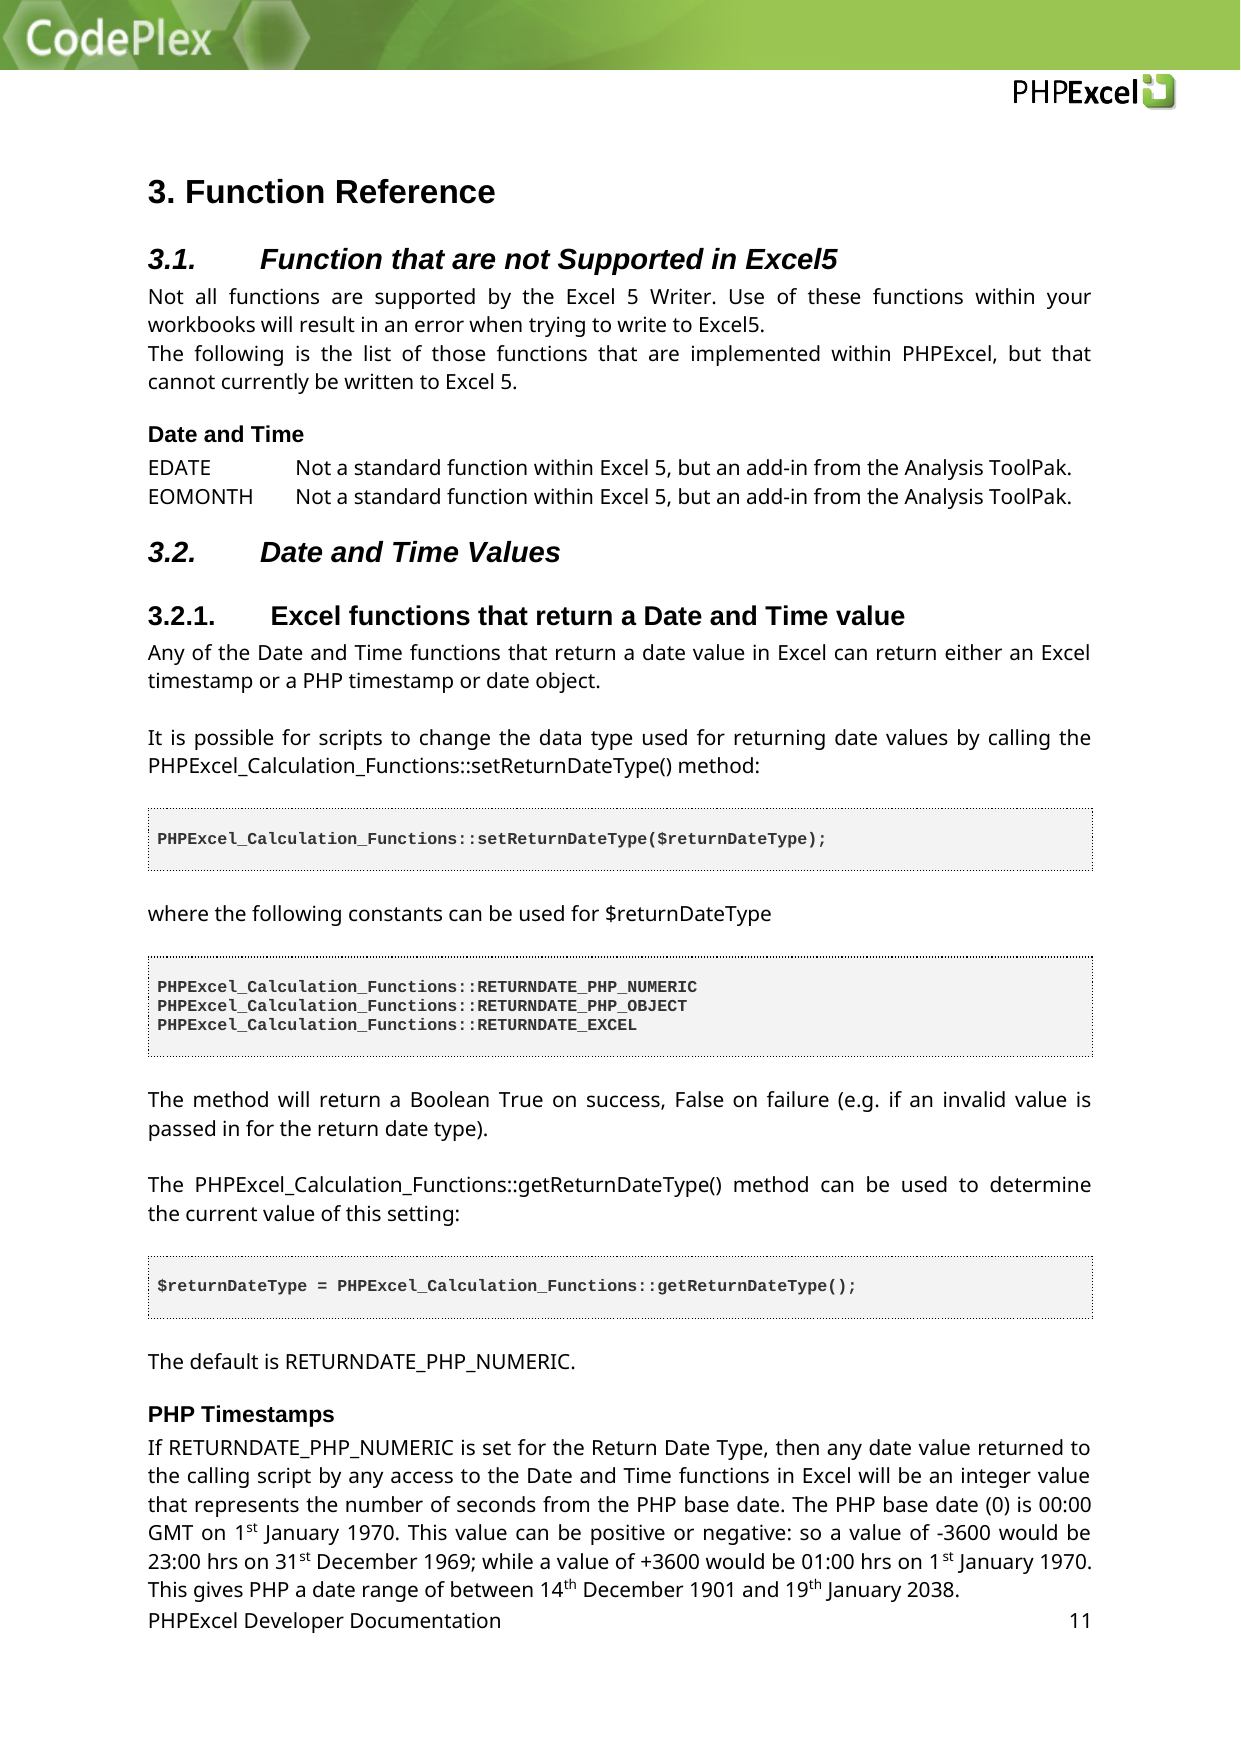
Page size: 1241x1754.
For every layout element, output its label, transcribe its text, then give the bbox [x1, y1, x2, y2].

text EOMONTH Not a standard function within Excel 5, but an add-in from the Analysis ToolPak. [148, 482, 1093, 510]
text The default is RETURNDATE_PHP_NUMERIC. [148, 1347, 1093, 1376]
subtitle Function that are not Supported in Excel5 [148, 242, 1093, 276]
text EDATE Not a standard function within Excel 5, but an add-in from the Analysis ToolPak. [148, 453, 1093, 482]
subtitle Excel functions that return a Date and Time value [148, 600, 1093, 631]
subtitle PHP Timestamps [148, 1401, 1093, 1427]
text PHPExcel_Calculation_Functions::RETURNDATE_PHP_NUMERIC [148, 975, 1093, 994]
text It is possible for scripts to change the data type used for returning date values by calling the PHPExcel_Calculation_Functions::setReturnDateType() method: [148, 723, 1093, 780]
text PHPExcel_Calculation_Functions::setReturnDateType($returnDateType); [148, 827, 1093, 846]
text PHPExcel_Calculation_Functions::RETURNDATE_EXCEL [148, 1013, 1093, 1032]
text The following is the list of those functions that are implemented within PHPExcel, but that cannot currently be written to Excel 5. [148, 339, 1093, 396]
subtitle Date and Time [148, 421, 1093, 447]
subtitle Date and Time Values [148, 535, 1093, 569]
text $returnDateType = PHPExcel_Calculation_Functions::getReturnDateType(); [148, 1275, 1093, 1294]
text Not all functions are supported by the Excel 5 Writer. Use of these functions within your workbooks will result in an error when trying to write to Excel5. [148, 282, 1093, 339]
text where the following constants can be used for $returnDateType [148, 899, 1093, 928]
text Any of the Date and Time functions that return a date value in Excel can return either an Excel timestamp or a PHP timestamp or date object. [148, 638, 1093, 694]
subtitle Function Reference [148, 173, 1093, 211]
text PHPExcel_Calculation_Functions::RETURNDATE_PHP_OBJECT [148, 994, 1093, 1013]
text The PHPExcel_Calculation_Functions::getReturnDateType() method can be used to determine the current value of this setting: [148, 1171, 1093, 1227]
text The method will return a Boolean True on success, False on failure (e.g. if an invalid value is passed in for the return date type). [148, 1085, 1093, 1142]
text If RETURNDATE_PHP_NUMERIC is set for the Return Date Type, then any date value returned to the calling script by any access to the Date and Time functions in Excel will be an integer value that represents the number of seconds from the PHP base date. The PHP base date (0) is 00:00 GMT on 1st January 1970. This value can be positive or negative: so a value of -3600 would be 23:00 hrs on 31st December 1969; while a value of +3600 would be 01:00 hrs on 1st January 1970. This gives PHP a date range of between 14th December 1901 and 19th January 2038. [148, 1433, 1093, 1604]
